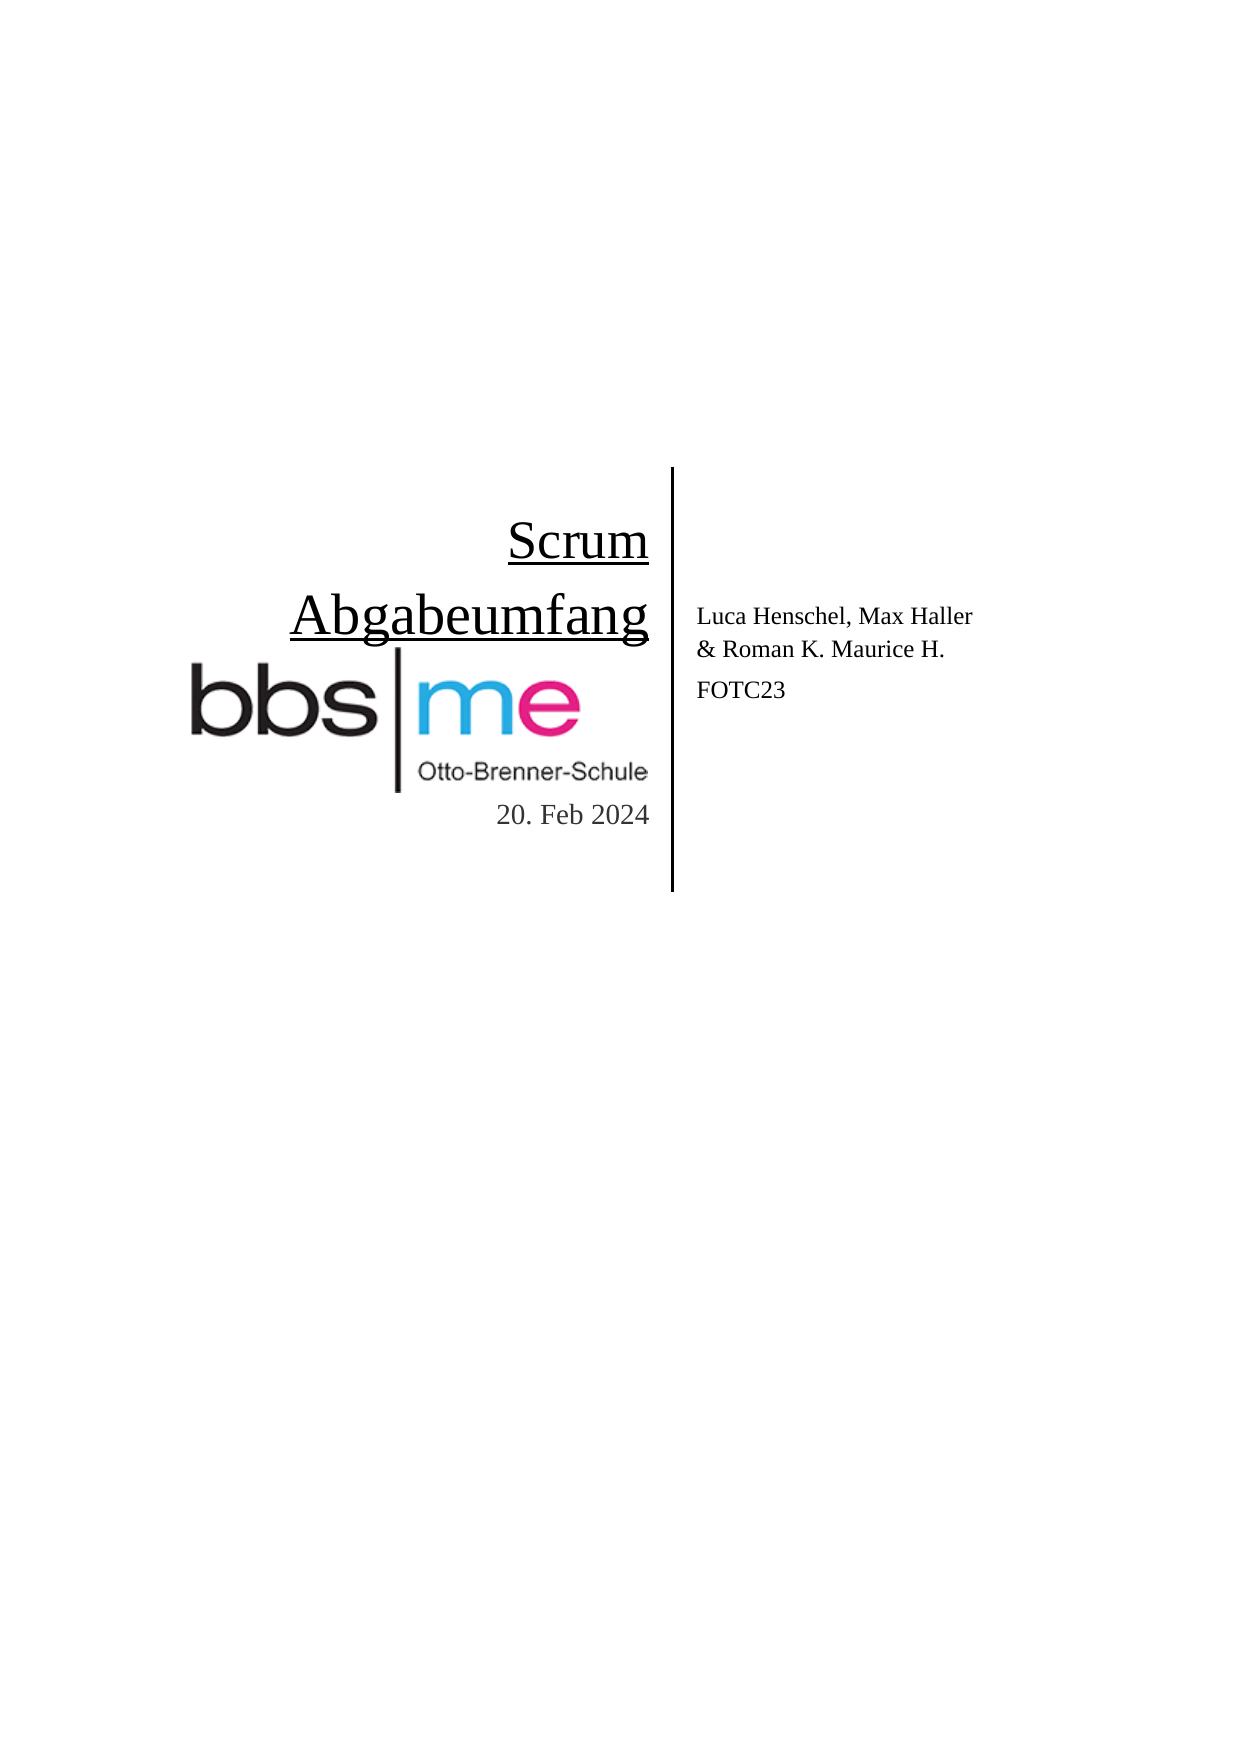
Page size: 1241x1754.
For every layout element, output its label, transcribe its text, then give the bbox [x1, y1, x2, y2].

picture [191, 647, 648, 793]
table_header Luca Henschel, Max Haller & Roman K. Maurice H. FOTC23 [674, 467, 1123, 892]
table_header Scrum Abgabeumfang 20. Feb 2024 [118, 467, 671, 892]
